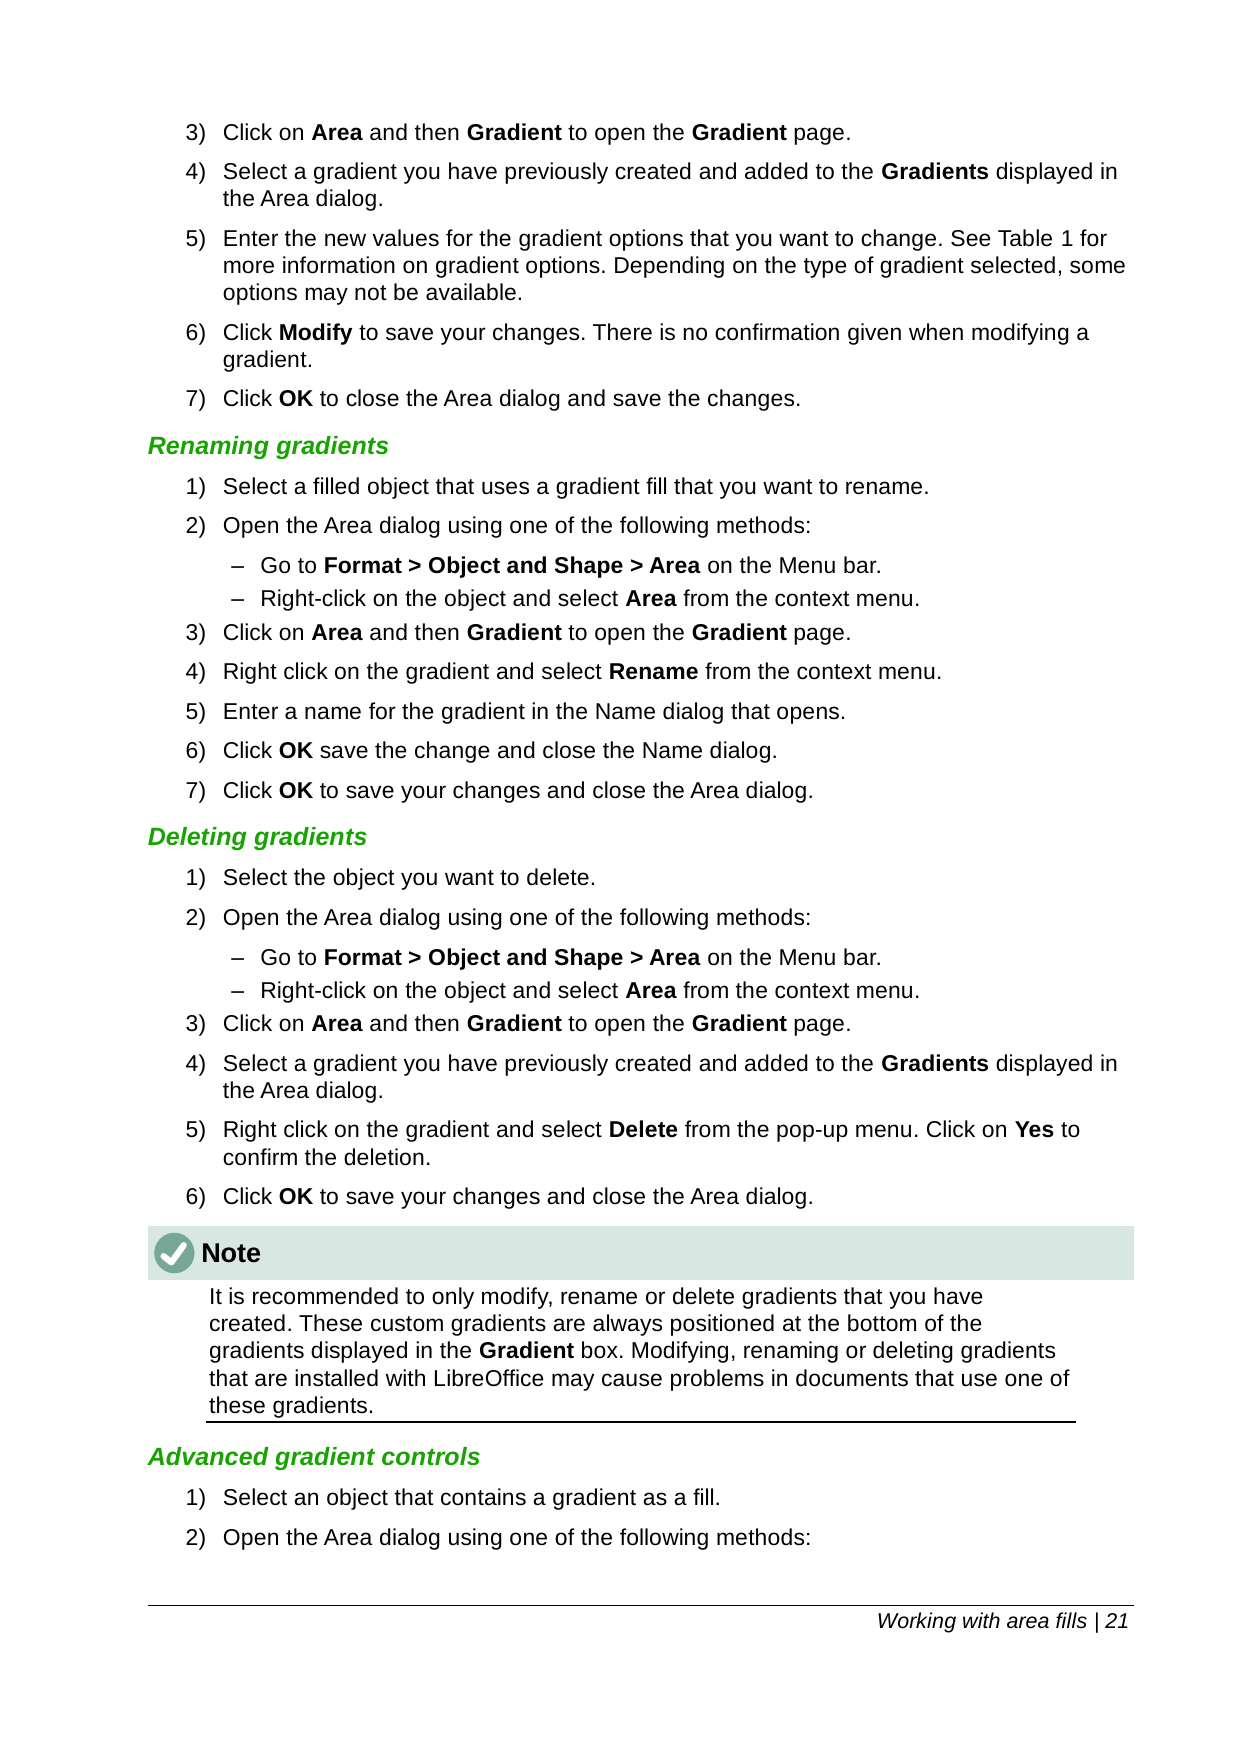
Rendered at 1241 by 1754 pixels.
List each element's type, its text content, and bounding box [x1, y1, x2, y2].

list Select a filled object that uses a gradient fill that you want to rename. [206, 472, 1134, 499]
list Open the Area dialog using one of the following methods: [206, 903, 1134, 930]
list Right-click on the object and select Area from the context menu. [231, 976, 1134, 1003]
list Select an object that contains a gradient as a fill. [206, 1483, 1134, 1511]
list Click Modify to save your changes. There is no confirmation given when modifying a gradient. [206, 318, 1134, 372]
list Right click on the gradient and select Delete from the pop-up menu. Click on Yes to confirm the deletion. [206, 1116, 1134, 1170]
list Open the Area dialog using one of the following methods: [206, 512, 1134, 539]
subtitle Note [148, 1226, 1134, 1280]
list Right-click on the object and select Area from the context menu. [231, 585, 1134, 612]
text It is recommended to only modify, rename or delete gradients that you have created. These custom gradients are always positioned at the bottom of the gradients displayed in the Gradient box. Modifying, renaming or deleting gradients that are installed with LibreOffice may cause problems in documents that use one of these gradients. [206, 1280, 1076, 1421]
list Select the object you want to delete. [206, 864, 1134, 891]
subtitle Deleting gradients [148, 822, 1134, 851]
list Enter the new values for the gradient options that you want to change. See Table 1 for more information on gradient options. Depending on the type of gradient selected, some options may not be available. [206, 224, 1134, 306]
list Go to Format > Object and Shape > Area on the Menu bar. [231, 551, 1134, 578]
list Click on Area and then Gradient to open the Gradient page. [206, 1009, 1134, 1037]
list Click OK to save your changes and close the Area dialog. [206, 776, 1134, 803]
list Click on Area and then Gradient to open the Gradient page. [206, 618, 1134, 645]
list Select a gradient you have previously created and added to the Gradients displayed in the Area dialog. [206, 158, 1134, 212]
list Click OK to save your changes and close the Area dialog. [206, 1182, 1134, 1209]
list Go to Format > Object and Shape > Area on the Menu bar. [231, 943, 1134, 970]
list Right click on the gradient and select Rename from the context menu. [206, 658, 1134, 685]
list Select a gradient you have previously created and added to the Gradients displayed in the Area dialog. [206, 1049, 1134, 1103]
list Click on Area and then Gradient to open the Gradient page. [206, 118, 1134, 145]
subtitle Renaming gradients [148, 431, 1134, 460]
subtitle Advanced gradient controls [148, 1442, 1134, 1471]
list Enter a name for the gradient in the Name dialog that opens. [206, 697, 1134, 724]
list Click OK to close the Area dialog and save the changes. [206, 385, 1134, 412]
list Click OK save the change and close the Name dialog. [206, 737, 1134, 764]
list Open the Area dialog using one of the following methods: [206, 1523, 1134, 1550]
